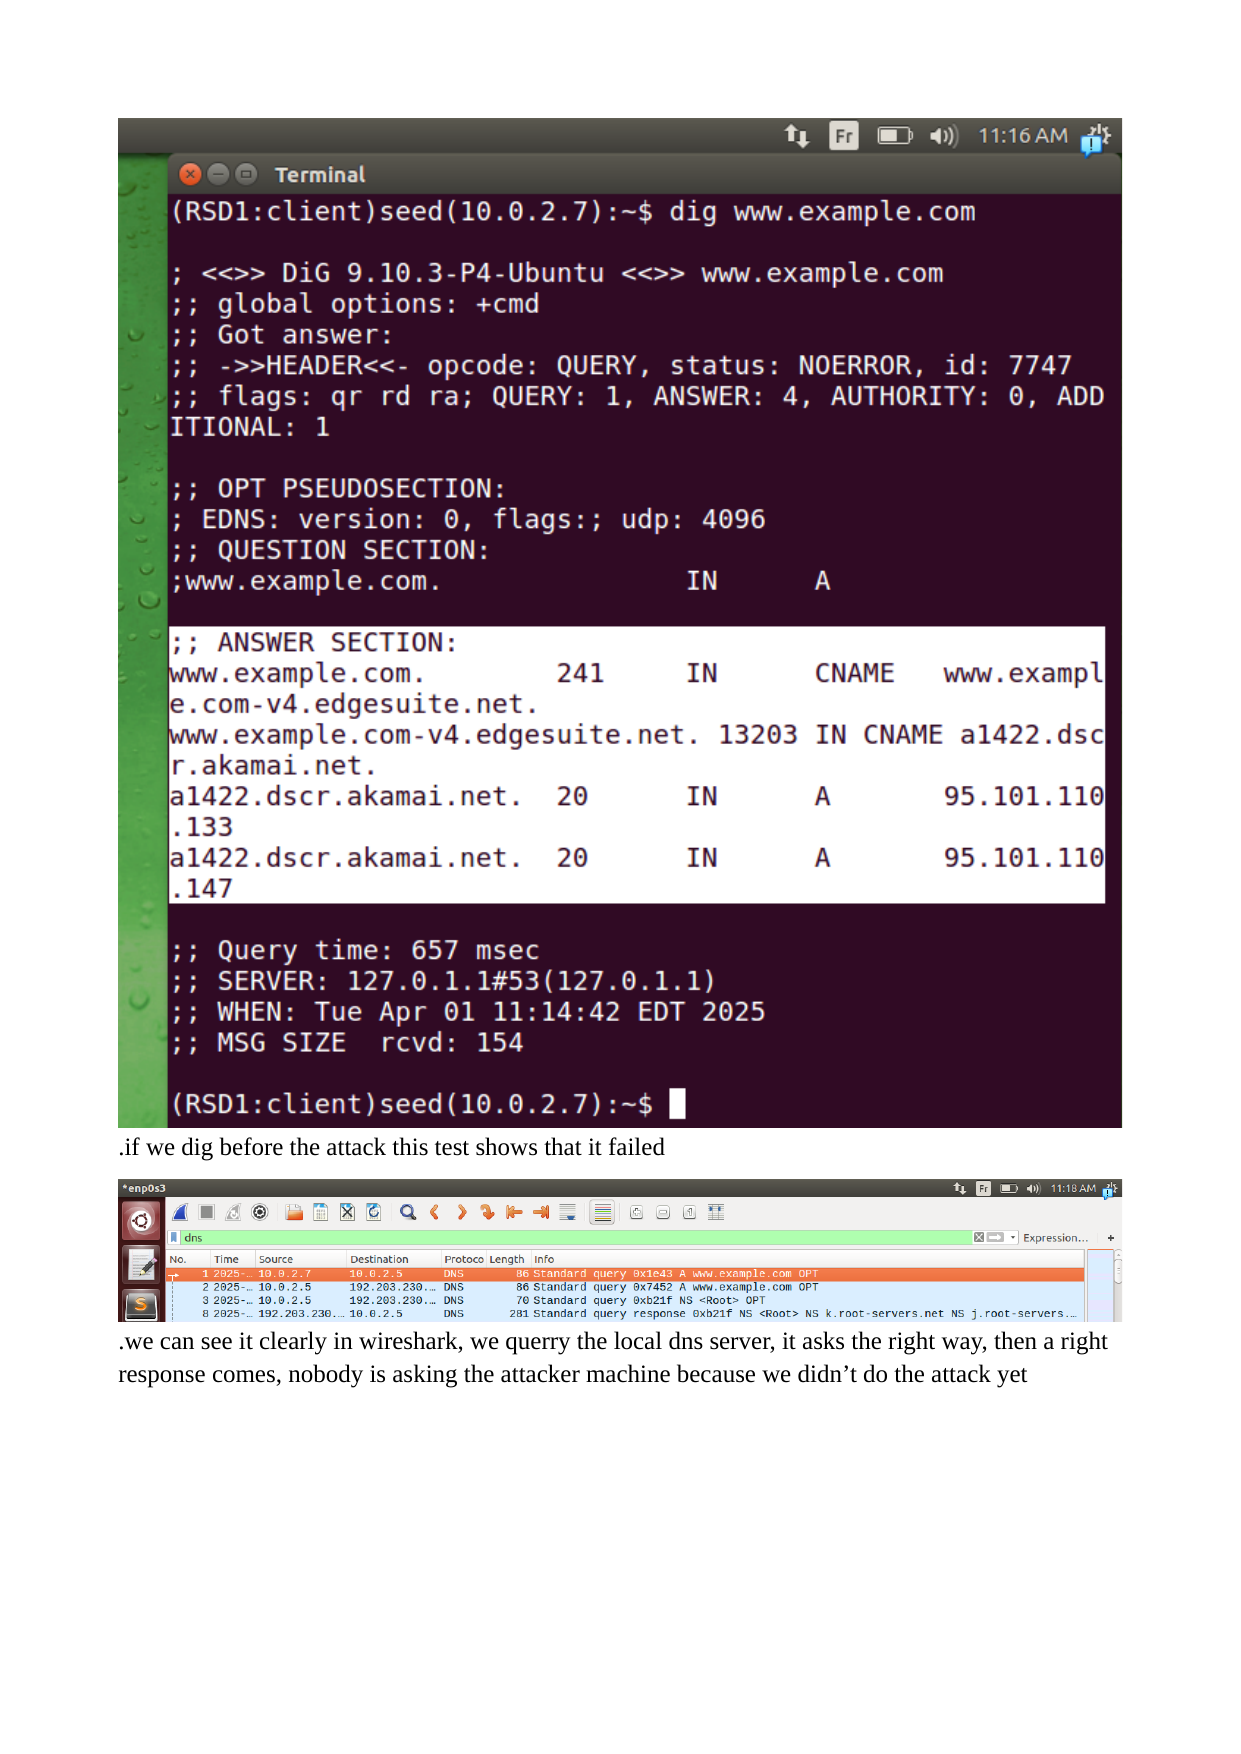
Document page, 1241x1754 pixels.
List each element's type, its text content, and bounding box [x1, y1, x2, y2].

picture [118, 118, 1123, 1128]
text .if we dig before the attack this test shows that it failed [118, 1128, 1122, 1161]
text .we can see it clearly in wireshark, we querry the local dns server, it asks the right way, then a right response comes, nobody is asking the attacker machine because we didn’t do the attack yet [118, 1322, 1122, 1388]
picture [118, 1179, 1123, 1322]
